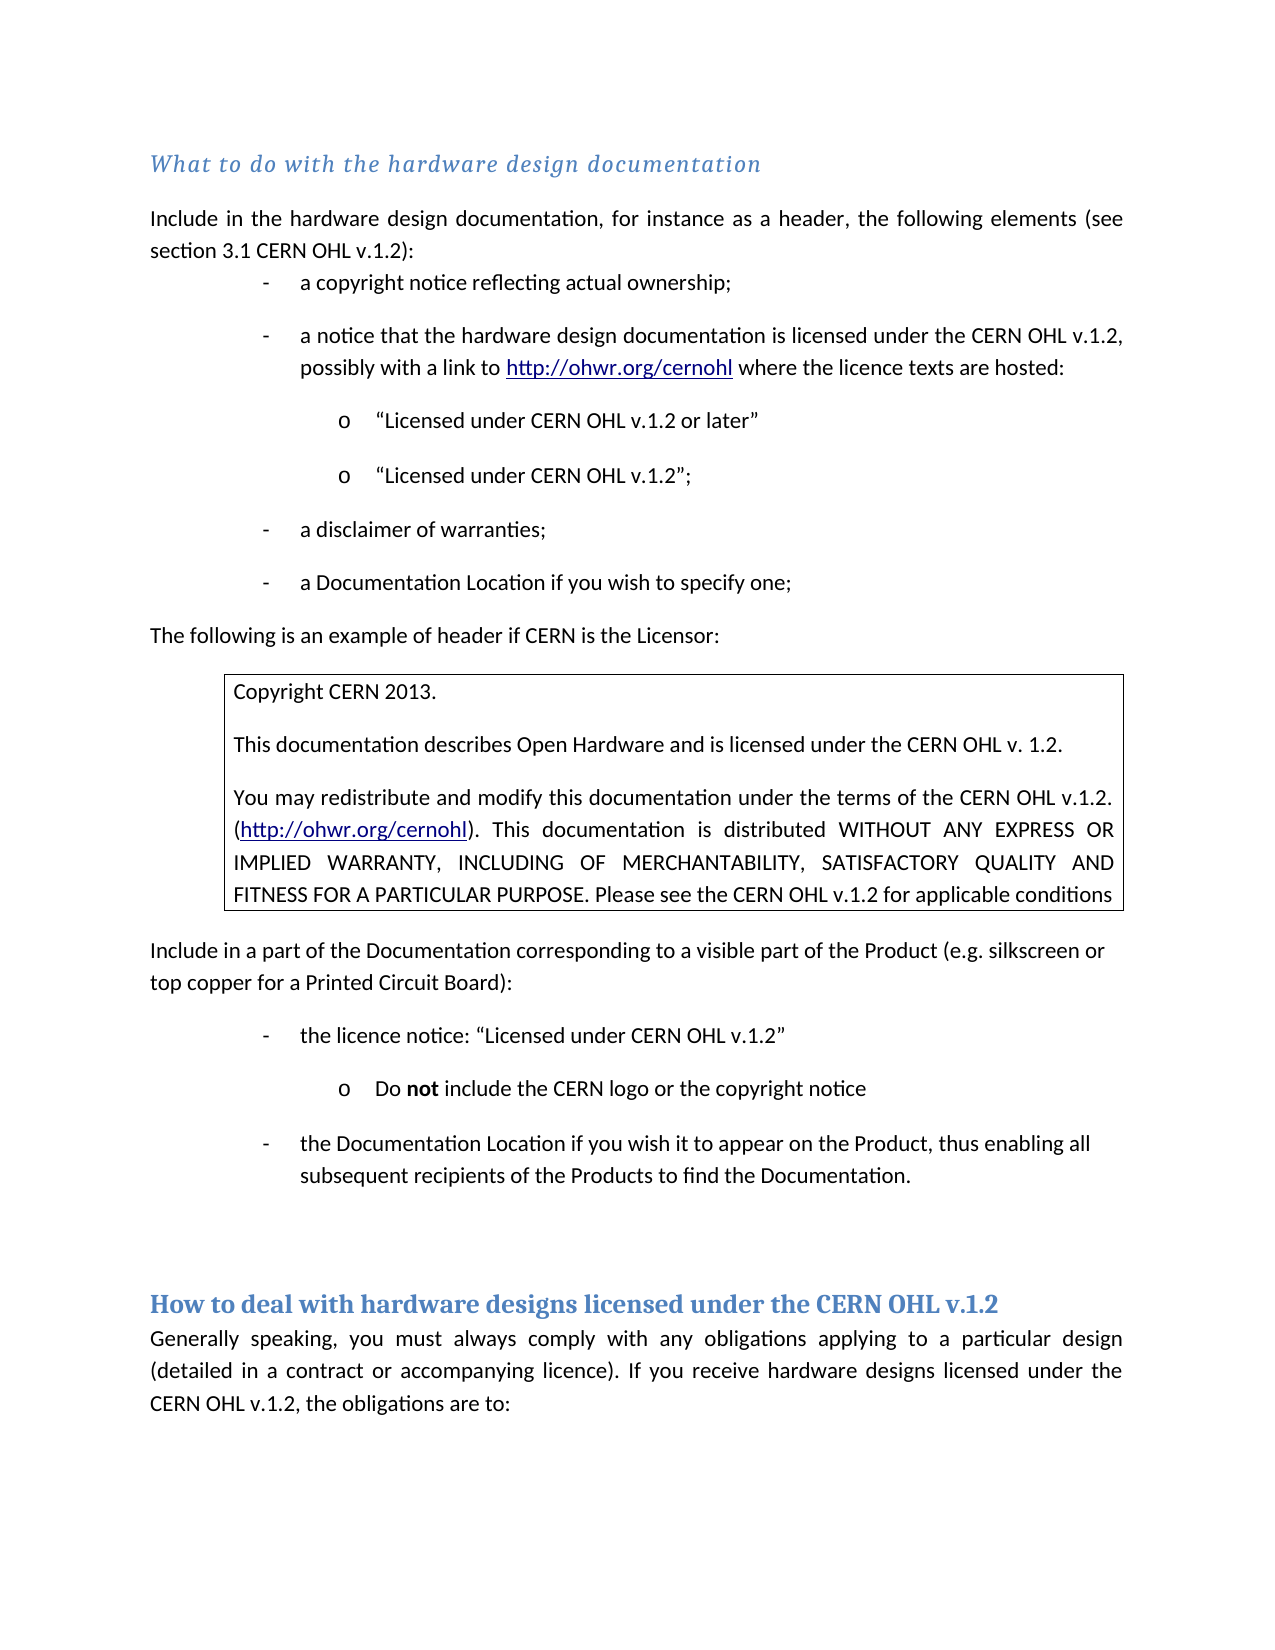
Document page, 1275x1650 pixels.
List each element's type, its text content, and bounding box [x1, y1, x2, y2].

subtitle How to deal with hardware designs licensed under the CERN OHL v.1.2 [150, 1289, 1125, 1320]
list a Documentation Location if you wish to specify one; [262, 568, 1125, 596]
text The following is an example of header if CERN is the Licensor: [150, 621, 1125, 649]
list “Licensed under CERN OHL v.1.2”; [337, 461, 1125, 490]
text Copyright CERN 2013. [225, 675, 1123, 705]
list a notice that the hardware design documentation is licensed under the CERN OHL v.1.2, possibly with a link to http://ohwr.org/cernohl where the licence texts are hosted: [262, 321, 1125, 381]
text This documentation describes Open Hardware and is licensed under the CERN OHL v. 1.2. [225, 727, 1123, 758]
list “Licensed under CERN OHL v.1.2 or later” [337, 406, 1125, 436]
text Include in the hardware design documentation, for instance as a header, the following elements (see section 3.1 CERN OHL v.1.2): [150, 204, 1125, 264]
list the licence notice: “Licensed under CERN OHL v.1.2” [262, 1021, 1125, 1049]
text Generally speaking, you must always comply with any obligations applying to a particular design (detailed in a contract or accompanying licence). If you receive hardware designs licensed under the CERN OHL v.1.2, the obligations are to: [150, 1324, 1125, 1417]
list a disclaimer of warranties; [262, 515, 1125, 543]
text You may redistribute and modify this documentation under the terms of the CERN OHL v.1.2. (http://ohwr.org/cernohl). This documentation is distributed WITHOUT ANY EXPRESS OR IMPLIED WARRANTY, INCLUDING OF MERCHANTABILITY, SATISFACTORY QUALITY AND FITNESS FOR A PARTICULAR PURPOSE. Please see the CERN OHL v.1.2 for applicable conditions [225, 780, 1123, 910]
list the Documentation Location if you wish it to appear on the Product, thus enabling all subsequent recipients of the Products to find the Documentation. [262, 1129, 1125, 1189]
subtitle What to do with the hardware design documentation [150, 150, 1125, 179]
list a copyright notice reflecting actual ownership; [262, 268, 1125, 296]
list Do not include the CERN logo or the copyright notice [337, 1074, 1125, 1103]
text Include in a part of the Documentation corresponding to a visible part of the Product (e.g. silkscreen or top copper for a Printed Circuit Board): [150, 936, 1125, 996]
